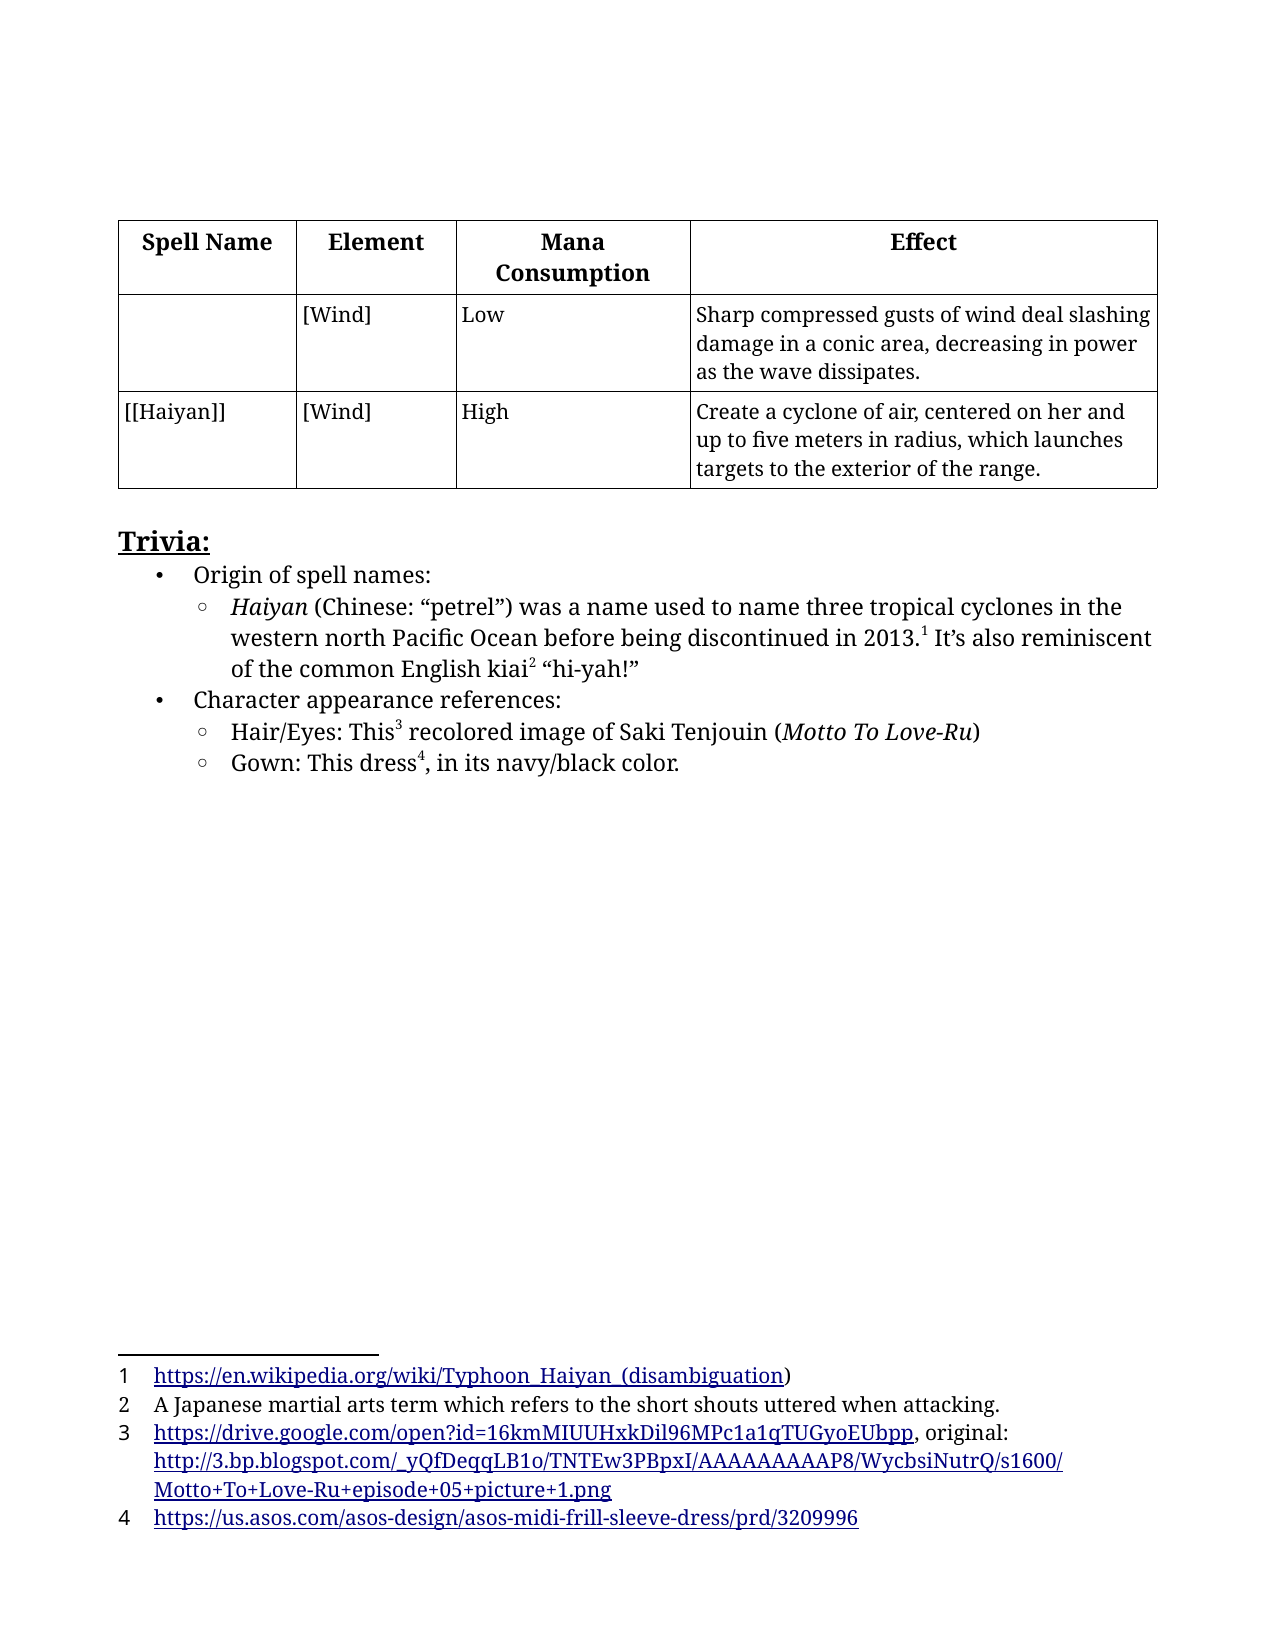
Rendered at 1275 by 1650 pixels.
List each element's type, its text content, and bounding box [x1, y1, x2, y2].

list https://us.asos.com/asos-design/asos-midi-frill-sleeve-dress/prd/3209996 [118, 1503, 1157, 1532]
table_cell [119, 295, 296, 391]
text Trivia: [118, 522, 1157, 559]
list https://drive.google.com/open?id=16kmMIUUHxkDil96MPc1a1qTUGyoEUbpp, original: http://3.bp.blogspot.com/_yQfDeqqLB1o/TNTEw3PBpxI/AAAAAAAAAP8/WycbsiNutrQ/s1600/Motto+To+Love-Ru+episode+05+picture+1.png [118, 1418, 1157, 1503]
table_cell Sharp compressed gusts of wind deal slashing damage in a conic area, decreasing in power as the wave dissipates. [691, 295, 1157, 391]
table_header Mana Consumption [457, 221, 690, 294]
table_cell High [457, 392, 690, 488]
list https://en.wikipedia.org/wiki/Typhoon_Haiyan_(disambiguation) [118, 1361, 1157, 1390]
list Haiyan (Chinese: “petrel”) was a name used to name three tropical cyclones in the western north Pacific Ocean before being discontinued in 2013. It’s also reminiscent of the common English kiai “hi-yah!” [193, 590, 1157, 684]
table_cell [[Haiyan]] [119, 392, 296, 488]
table_cell Low [457, 295, 690, 391]
table_cell [Wind] [297, 295, 456, 391]
list Gown: This dress, in its navy/black color. [193, 747, 1157, 778]
table_cell [Wind] [297, 392, 456, 488]
list Origin of spell names: [156, 559, 1157, 590]
list Hair/Eyes: This recolored image of Saki Tenjouin (Motto To Love-Ru) [193, 715, 1157, 747]
table_header Effect [691, 221, 1157, 294]
table_header Spell Name [119, 221, 296, 294]
table_cell Create a cyclone of air, centered on her and up to five meters in radius, which launches targets to the exterior of the range. [691, 392, 1157, 488]
list Character appearance references: [156, 684, 1157, 715]
list A Japanese martial arts term which refers to the short shouts uttered when attacking. [118, 1390, 1157, 1418]
table_header Element [297, 221, 456, 294]
